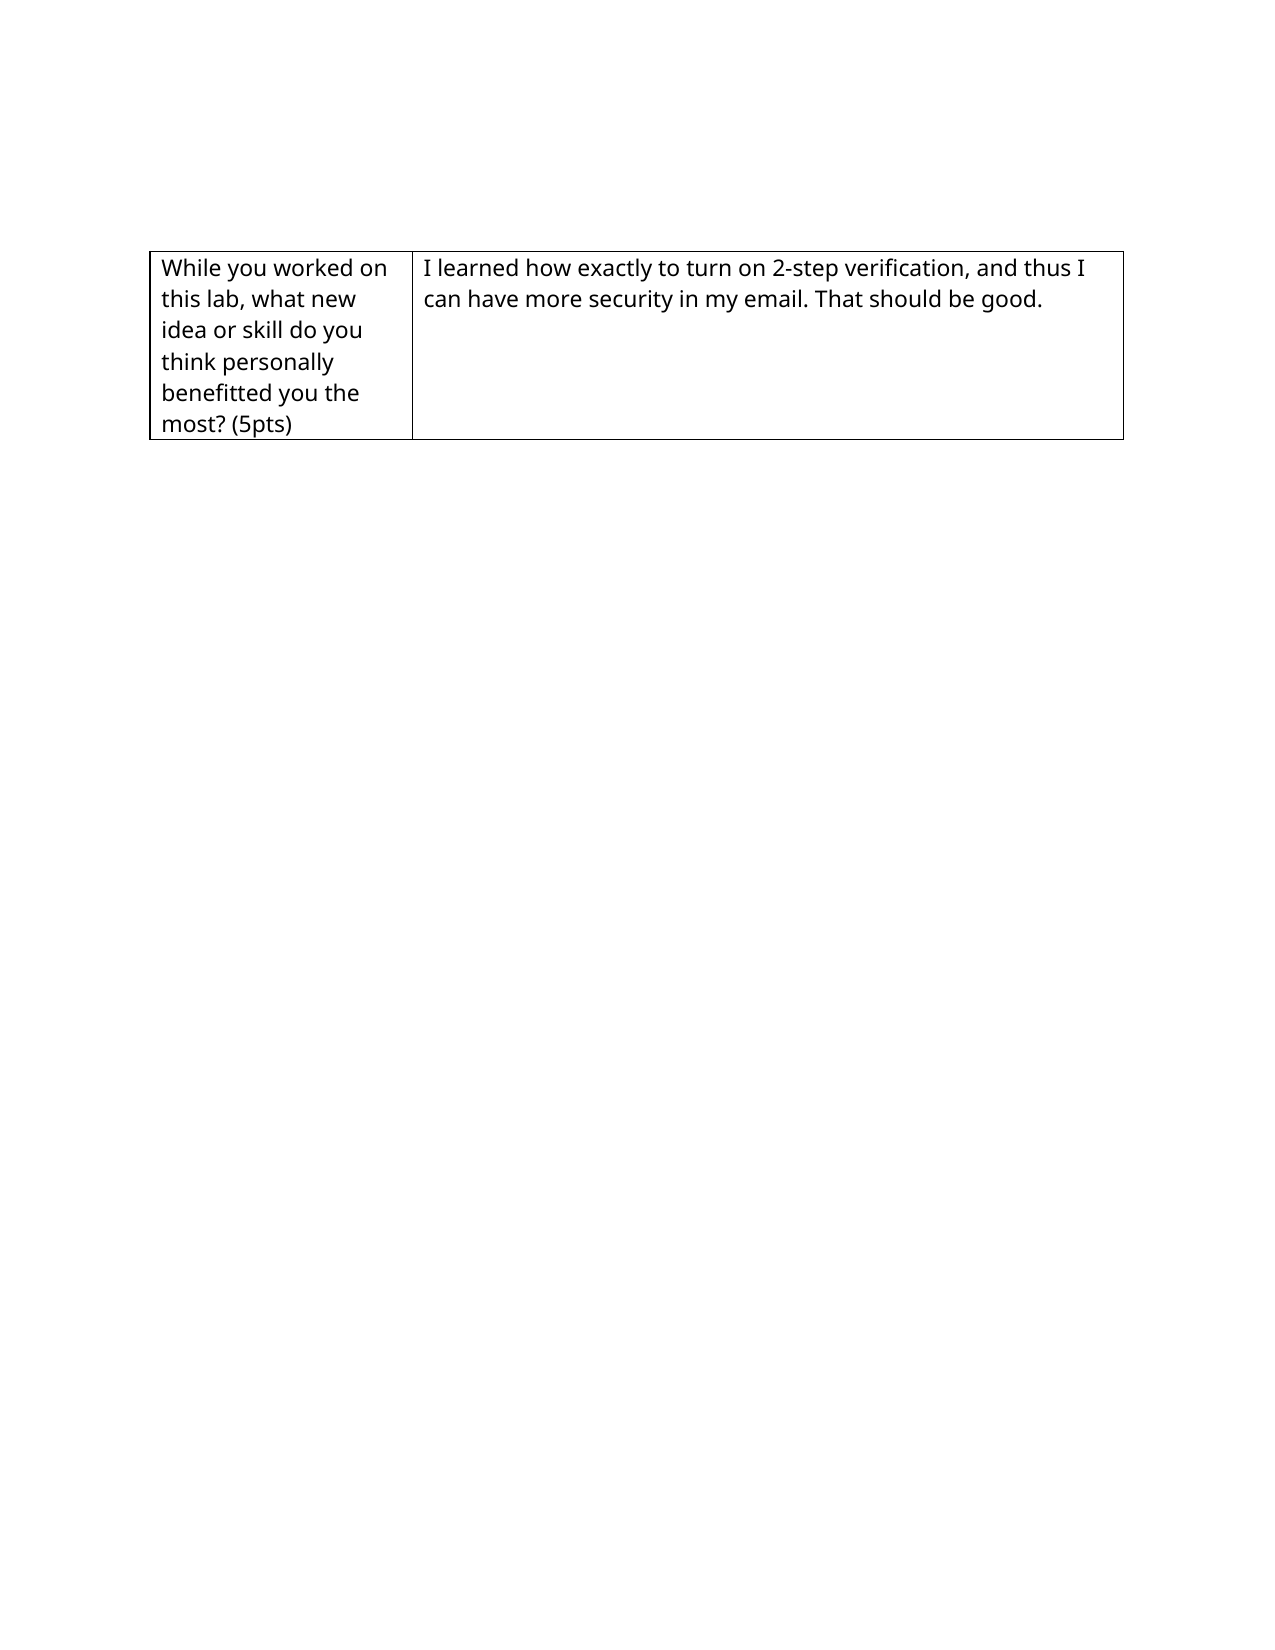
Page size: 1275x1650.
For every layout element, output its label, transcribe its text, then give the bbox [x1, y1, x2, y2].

table_header I learned how exactly to turn on 2-step verification, and thus I can have more security in my email. That should be good. [413, 252, 1123, 439]
table_header While you worked on this lab, what new idea or skill do you think personally benefitted you the most? (5pts) [151, 252, 412, 439]
